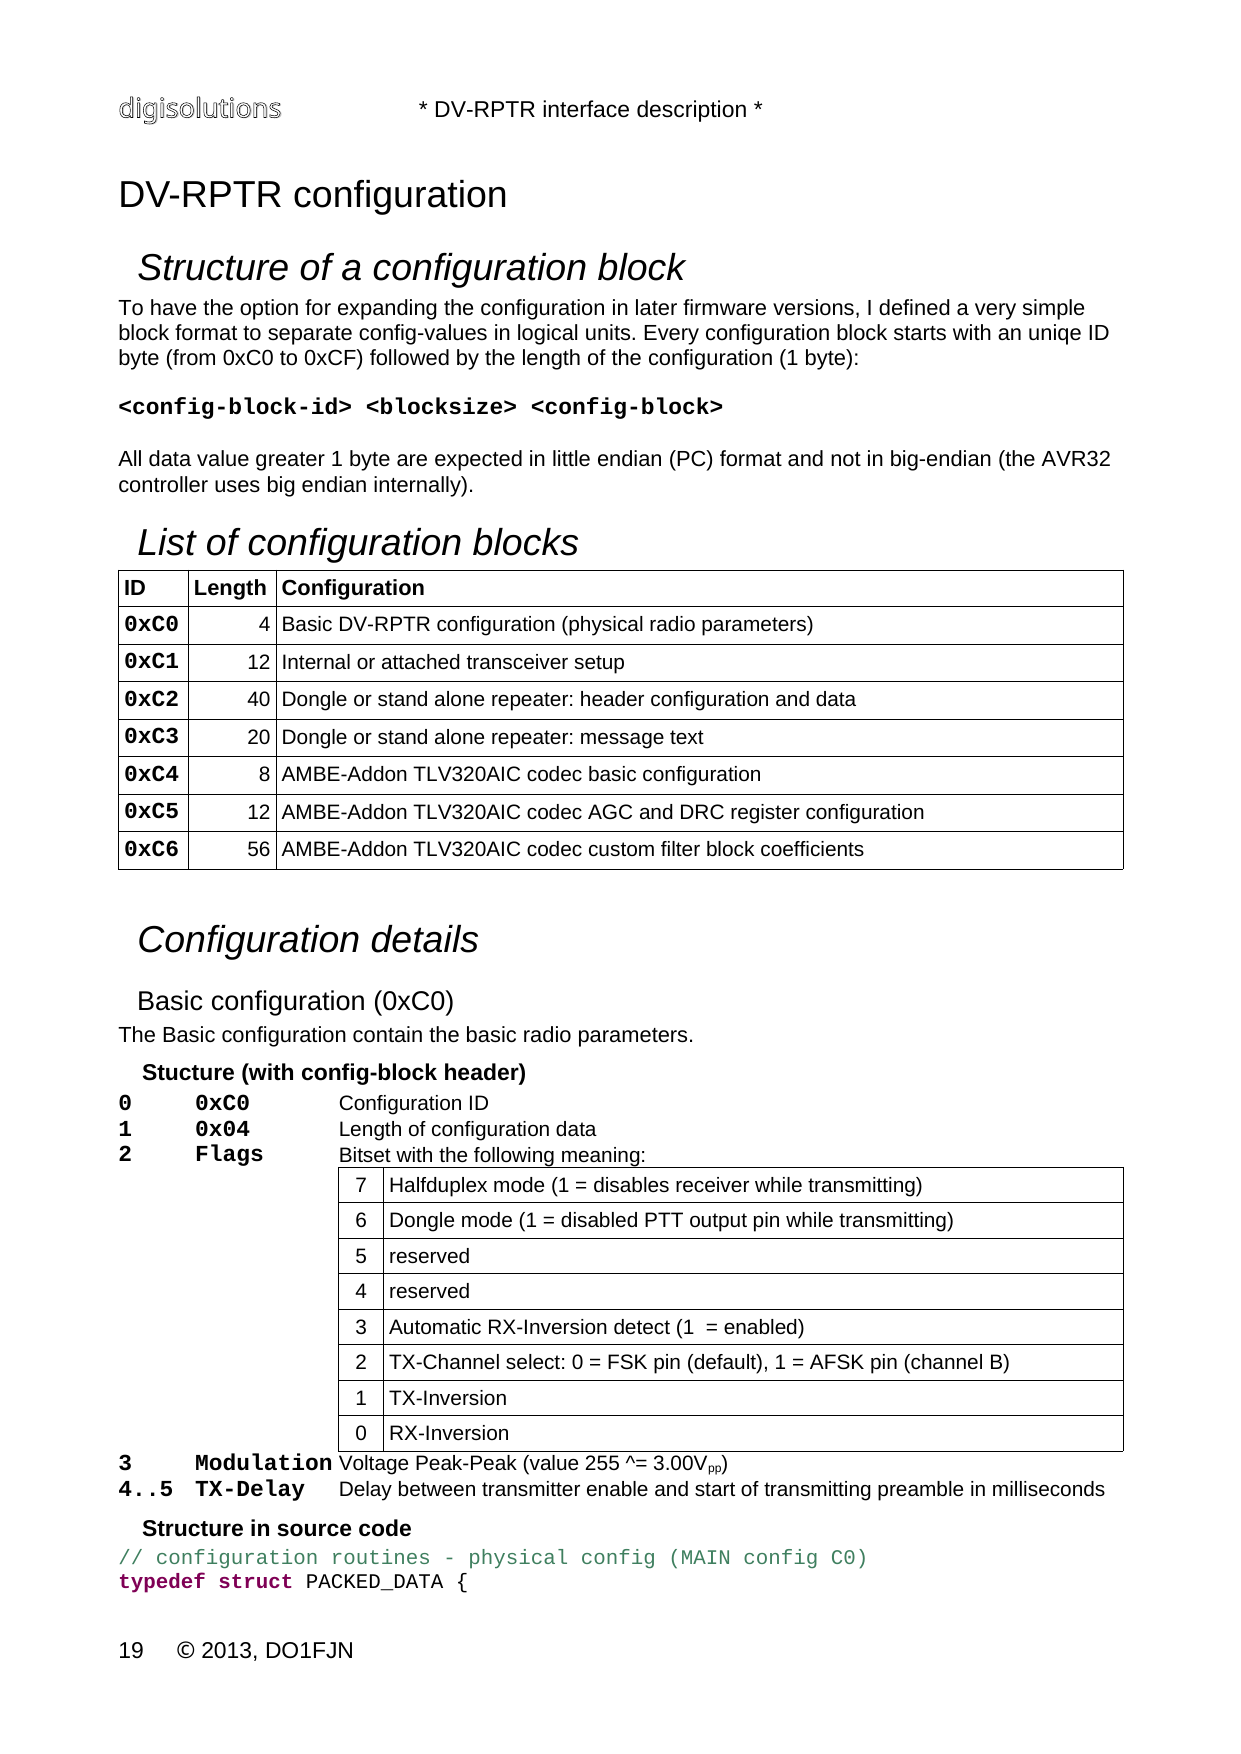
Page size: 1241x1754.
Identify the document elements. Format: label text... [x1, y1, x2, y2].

table_cell 6 [339, 1203, 383, 1238]
table_cell 1 [339, 1381, 383, 1415]
table_header 0xC0 [195, 1091, 338, 1117]
table_cell 56 [189, 832, 276, 869]
table_cell 40 [189, 682, 276, 719]
table_header Halfduplex mode (1 = disables receiver while transmitting) [384, 1168, 1123, 1202]
table_header Length [189, 571, 276, 606]
table_cell 0xC6 [119, 832, 188, 869]
table_cell 0xC3 [119, 720, 188, 756]
table_header 0 [118, 1091, 195, 1117]
table_cell 0xC0 [119, 607, 188, 644]
table_cell TX-Inversion [384, 1381, 1123, 1415]
table_cell Bitset with the following meaning: [339, 1143, 1123, 1167]
table_cell 12 [189, 795, 276, 831]
table_cell 8 [189, 757, 276, 794]
table_cell AMBE-Addon TLV320AIC codec custom filter block coefficients [277, 832, 1123, 869]
subtitle List of configuration blocks [137, 520, 1122, 563]
table_cell 20 [189, 720, 276, 756]
table_cell 0xC2 [119, 682, 188, 719]
table_cell 0xC5 [119, 795, 188, 831]
text <config-block-id> <blocksize> <config-block> [118, 395, 1122, 421]
text // configuration routines - physical config (MAIN config C0) [118, 1547, 1122, 1571]
table_cell Modulation [195, 1451, 338, 1477]
table_cell 3 [339, 1310, 383, 1344]
subtitle Stucture (with config-block header) [142, 1059, 1122, 1085]
table_cell Basic DV-RPTR configuration (physical radio parameters) [277, 607, 1123, 644]
table_cell RX-Inversion [384, 1416, 1123, 1451]
table_cell Voltage Peak-Peak (value 255 ^= 3.00Vpp) [339, 1452, 1123, 1477]
table_cell Dongle or stand alone repeater: message text [277, 720, 1123, 756]
table_cell Flags [195, 1143, 338, 1451]
table_cell reserved [384, 1274, 1123, 1309]
table_cell Dongle mode (1 = disabled PTT output pin while transmitting) [384, 1203, 1123, 1238]
table_cell TX-Delay [195, 1477, 338, 1503]
table_cell 5 [339, 1239, 383, 1273]
table_cell 0xC1 [119, 645, 188, 681]
table_cell AMBE-Addon TLV320AIC codec basic configuration [277, 757, 1123, 794]
table_header 7 [339, 1168, 383, 1202]
table_cell 4 [189, 607, 276, 644]
table_cell 4..5 [118, 1477, 195, 1503]
table_cell 12 [189, 645, 276, 681]
subtitle Basic configuration (0xC0) [137, 984, 1122, 1016]
table_cell 1 [118, 1117, 195, 1143]
text block format to separate config-values in logical units. Every configuration block starts with an uniqe ID byte (from 0xC0 to 0xCF) followed by the length of the configuration (1 byte): [118, 319, 1122, 370]
table_cell 4 [339, 1274, 383, 1309]
table_cell 0xC4 [119, 757, 188, 794]
table_cell 0x04 [195, 1117, 338, 1143]
table_cell Dongle or stand alone repeater: header configuration and data [277, 682, 1123, 719]
table_cell 3 [118, 1451, 195, 1477]
table_cell Length of configuration data [339, 1117, 1123, 1143]
subtitle Structure in source code [142, 1515, 1122, 1541]
table_cell reserved [384, 1239, 1123, 1273]
table_header Configuration [277, 571, 1123, 606]
table_cell 2 [118, 1143, 195, 1451]
text The Basic configuration contain the basic radio parameters. [118, 1022, 1122, 1047]
subtitle Configuration details [137, 918, 1122, 961]
table_cell TX-Channel select: 0 = FSK pin (default), 1 = AFSK pin (channel B) [384, 1345, 1123, 1380]
table_cell AMBE-Addon TLV320AIC codec AGC and DRC register configuration [277, 795, 1123, 831]
table_header Configuration ID [339, 1091, 1123, 1117]
table_cell 2 [339, 1345, 383, 1380]
table_cell Internal or attached transceiver setup [277, 645, 1123, 681]
text All data value greater 1 byte are expected in little endian (PC) format and not in big-endian (the AVR32 controller uses big endian internally). [118, 446, 1122, 497]
subtitle Structure of a configuration block [137, 245, 1122, 288]
table_cell Delay between transmitter enable and start of transmitting preamble in milliseconds [339, 1477, 1123, 1503]
table_cell Automatic RX-Inversion detect (1 = enabled) [384, 1310, 1123, 1344]
subtitle DV-RPTR configuration [118, 173, 1122, 216]
table_cell 0 [339, 1416, 383, 1451]
text typedef struct PACKED_DATA { [118, 1571, 1122, 1594]
table_header ID [119, 571, 188, 606]
text To have the option for expanding the configuration in later firmware versions, I defined a very simple [118, 294, 1122, 319]
